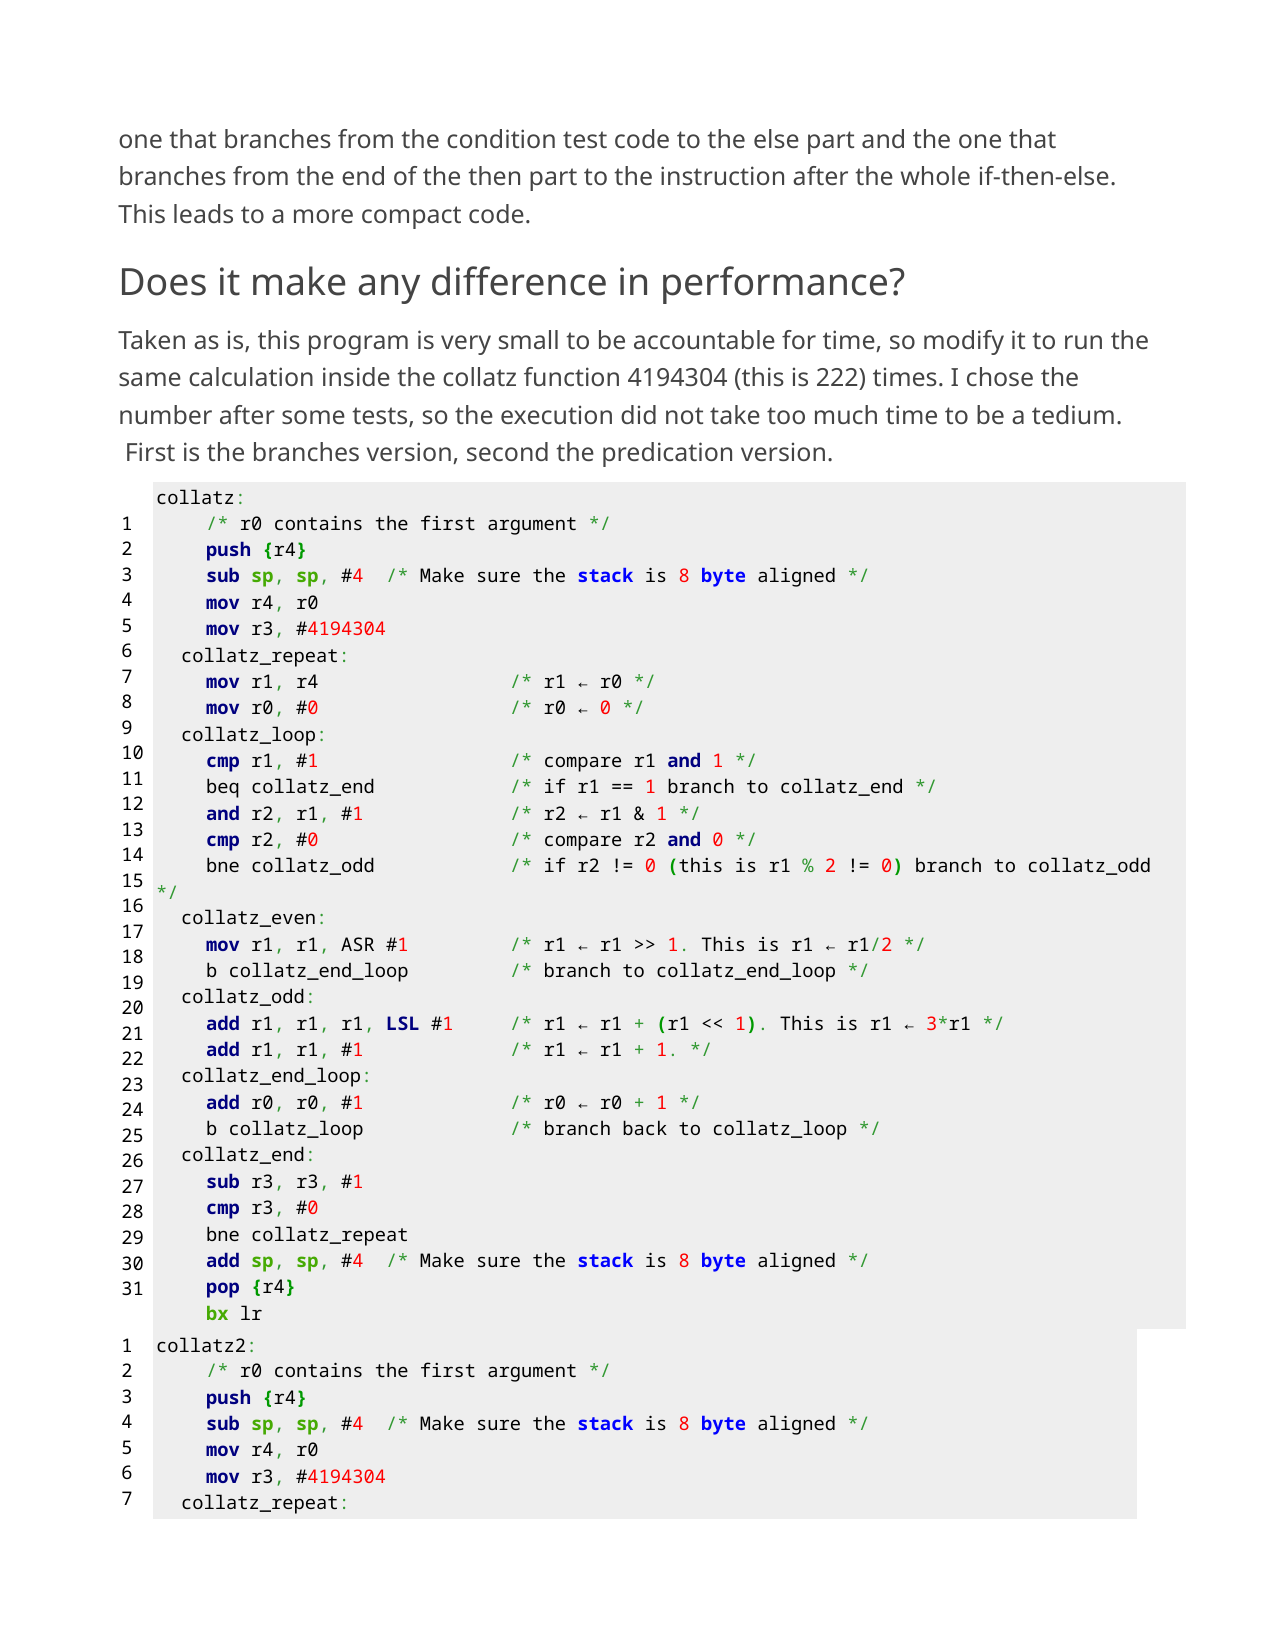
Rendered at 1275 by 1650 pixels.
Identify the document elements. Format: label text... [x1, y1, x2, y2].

table_header collatz: /* r0 contains the first argument */ push {r4} sub sp, sp, #4 /* Make sure the stack is 8 byte aligned */ mov r4, r0 mov r3, #4194304 collatz_repeat: mov r1, r4 /* r1 ← r0 */ mov r0, #0 /* r0 ← 0 */ collatz_loop: cmp r1, #1 /* compare r1 and 1 */ beq collatz_end /* if r1 == 1 branch to collatz_end */ and r2, r1, #1 /* r2 ← r1 & 1 */ cmp r2, #0 /* compare r2 and 0 */ bne collatz_odd /* if r2 != 0 (this is r1 % 2 != 0) branch to collatz_odd */ collatz_even: mov r1, r1, ASR #1 /* r1 ← r1 >> 1. This is r1 ← r1/2 */ b collatz_end_loop /* branch to collatz_end_loop */ collatz_odd: add r1, r1, r1, LSL #1 /* r1 ← r1 + (r1 << 1). This is r1 ← 3*r1 */ add r1, r1, #1 /* r1 ← r1 + 1. */ collatz_end_loop: add r0, r0, #1 /* r0 ← r0 + 1 */ b collatz_loop /* branch back to collatz_loop */ collatz_end: sub r3, r3, #1 cmp r3, #0 bne collatz_repeat add sp, sp, #4 /* Make sure the stack is 8 byte aligned */ pop {r4} bx lr [153, 482, 1186, 1329]
subtitle Does it make any difference in performance? [118, 256, 1157, 307]
table_header 1 2 3 4 5 6 7 8 9 10 11 12 13 14 15 16 17 18 19 20 21 22 23 24 25 26 27 28 29 30 31 [118, 482, 153, 1329]
text Taken as is, this program is very small to be accountable for time, so modify it to run the same calculation inside the collatz function 4194304 (this is 222) times. I chose the number after some tests, so the execution did not take too much time to be a tedium. [118, 319, 1157, 432]
text First is the branches version, second the predication version. [118, 432, 1157, 469]
table_header 1 2 3 4 5 6 7 [118, 1329, 153, 1519]
table_header collatz2: /* r0 contains the first argument */ push {r4} sub sp, sp, #4 /* Make sure the stack is 8 byte aligned */ mov r4, r0 mov r3, #4194304 collatz_repeat: [153, 1329, 1137, 1519]
text one that branches from the condition test code to the else part and the one that branches from the end of the then part to the instruction after the whole if-then-else. This leads to a more compact code. [118, 118, 1157, 231]
